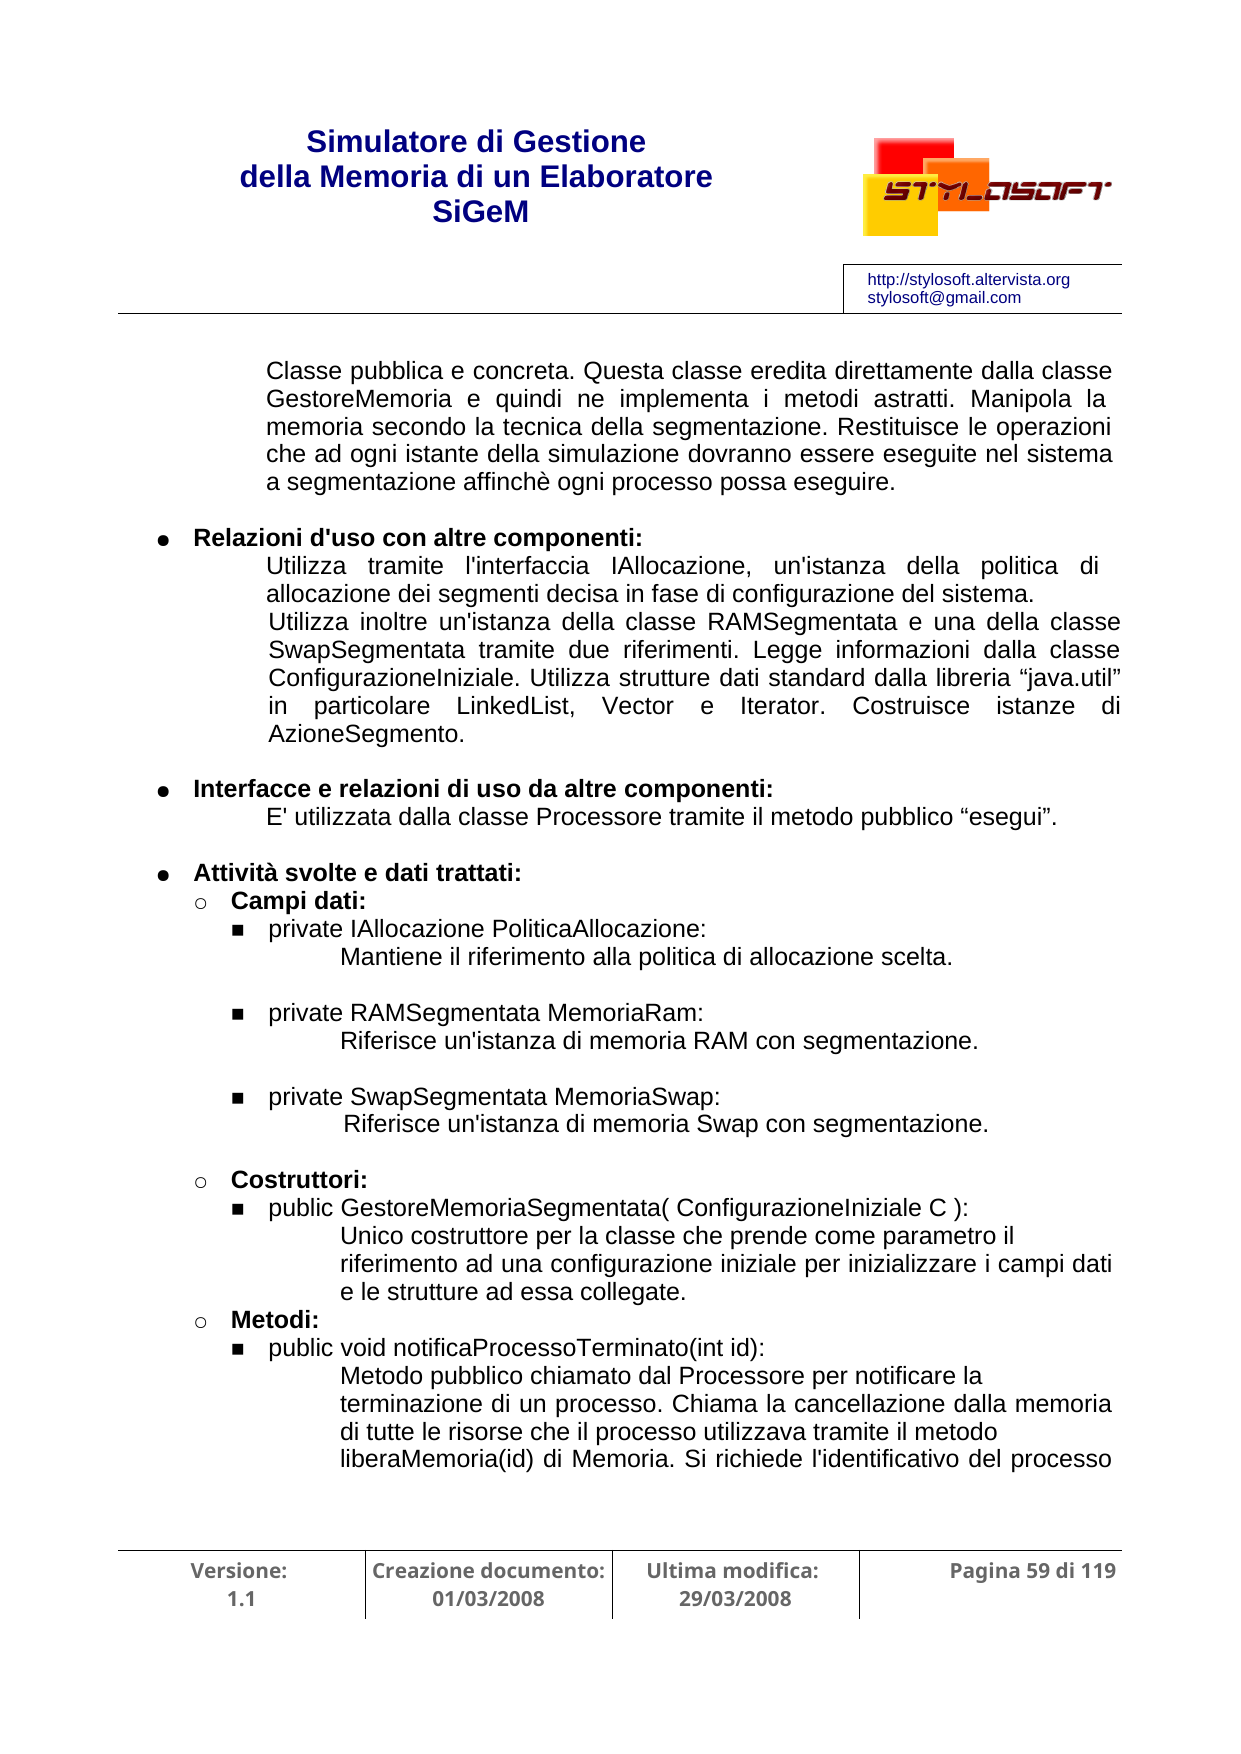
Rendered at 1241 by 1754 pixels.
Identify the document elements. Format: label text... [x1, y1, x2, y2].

list Riferisce un'istanza di memoria Swap con segmentazione. [306, 1110, 1122, 1138]
list Campi dati: [193, 887, 1122, 915]
text Metodo pubblico chiamato dal Processore per notificare la terminazione di un processo. Chiama la cancellazione dalla memoria di tutte le risorse che il processo utilizzava tramite il metodo liberaMemoria(id) di Memoria. Si richiede l'identificativo del processo [118, 1362, 1122, 1473]
list E' utilizzata dalla classe Processore tramite il metodo pubblico “esegui”. [156, 803, 1122, 831]
list Interfacce e relazioni di uso da altre componenti: [156, 775, 1122, 803]
list Classe pubblica e concreta. Questa classe eredita direttamente dalla classe GestoreMemoria e quindi ne implementa i metodi astratti. Manipola la memoria secondo la tecnica della segmentazione. Restituisce le operazioni che ad ogni istante della simulazione dovranno essere eseguite nel sistema a segmentazione affinchè ogni processo possa eseguire. [156, 357, 1122, 496]
list public void notificaProcessoTerminato(int id): [231, 1334, 1122, 1362]
list Relazioni d'uso con altre componenti: [156, 524, 1122, 552]
list Utilizza tramite l'interfaccia IAllocazione, un'istanza della politica di allocazione dei segmenti decisa in fase di configurazione del sistema. [156, 552, 1122, 608]
list Metodi: [193, 1306, 1122, 1334]
list Attività svolte e dati trattati: [156, 859, 1122, 887]
list private RAMSegmentata MemoriaRam: Riferisce un'istanza di memoria RAM con segmentazione. [231, 999, 1122, 1082]
picture [848, 123, 1117, 247]
list public GestoreMemoriaSegmentata( ConfigurazioneIniziale C ): [231, 1194, 1122, 1222]
text Mantiene il riferimento alla politica di allocazione scelta. [118, 943, 1122, 971]
list private SwapSegmentata MemoriaSwap: [231, 1082, 1122, 1110]
list Utilizza inoltre un'istanza della classe RAMSegmentata e una della classe SwapSegmentata tramite due riferimenti. Legge informazioni dalla classe ConfigurazioneIniziale. Utilizza strutture dati standard dalla libreria “java.util” in particolare LinkedList, Vector e Iterator. Costruisce istanze di AzioneSegmento. [231, 608, 1122, 747]
list Costruttori: [193, 1166, 1122, 1194]
text Unico costruttore per la classe che prende come parametro il riferimento ad una configurazione iniziale per inizializzare i campi dati e le strutture ad essa collegate. [118, 1222, 1122, 1306]
list private IAllocazione PoliticaAllocazione: [231, 915, 1122, 943]
